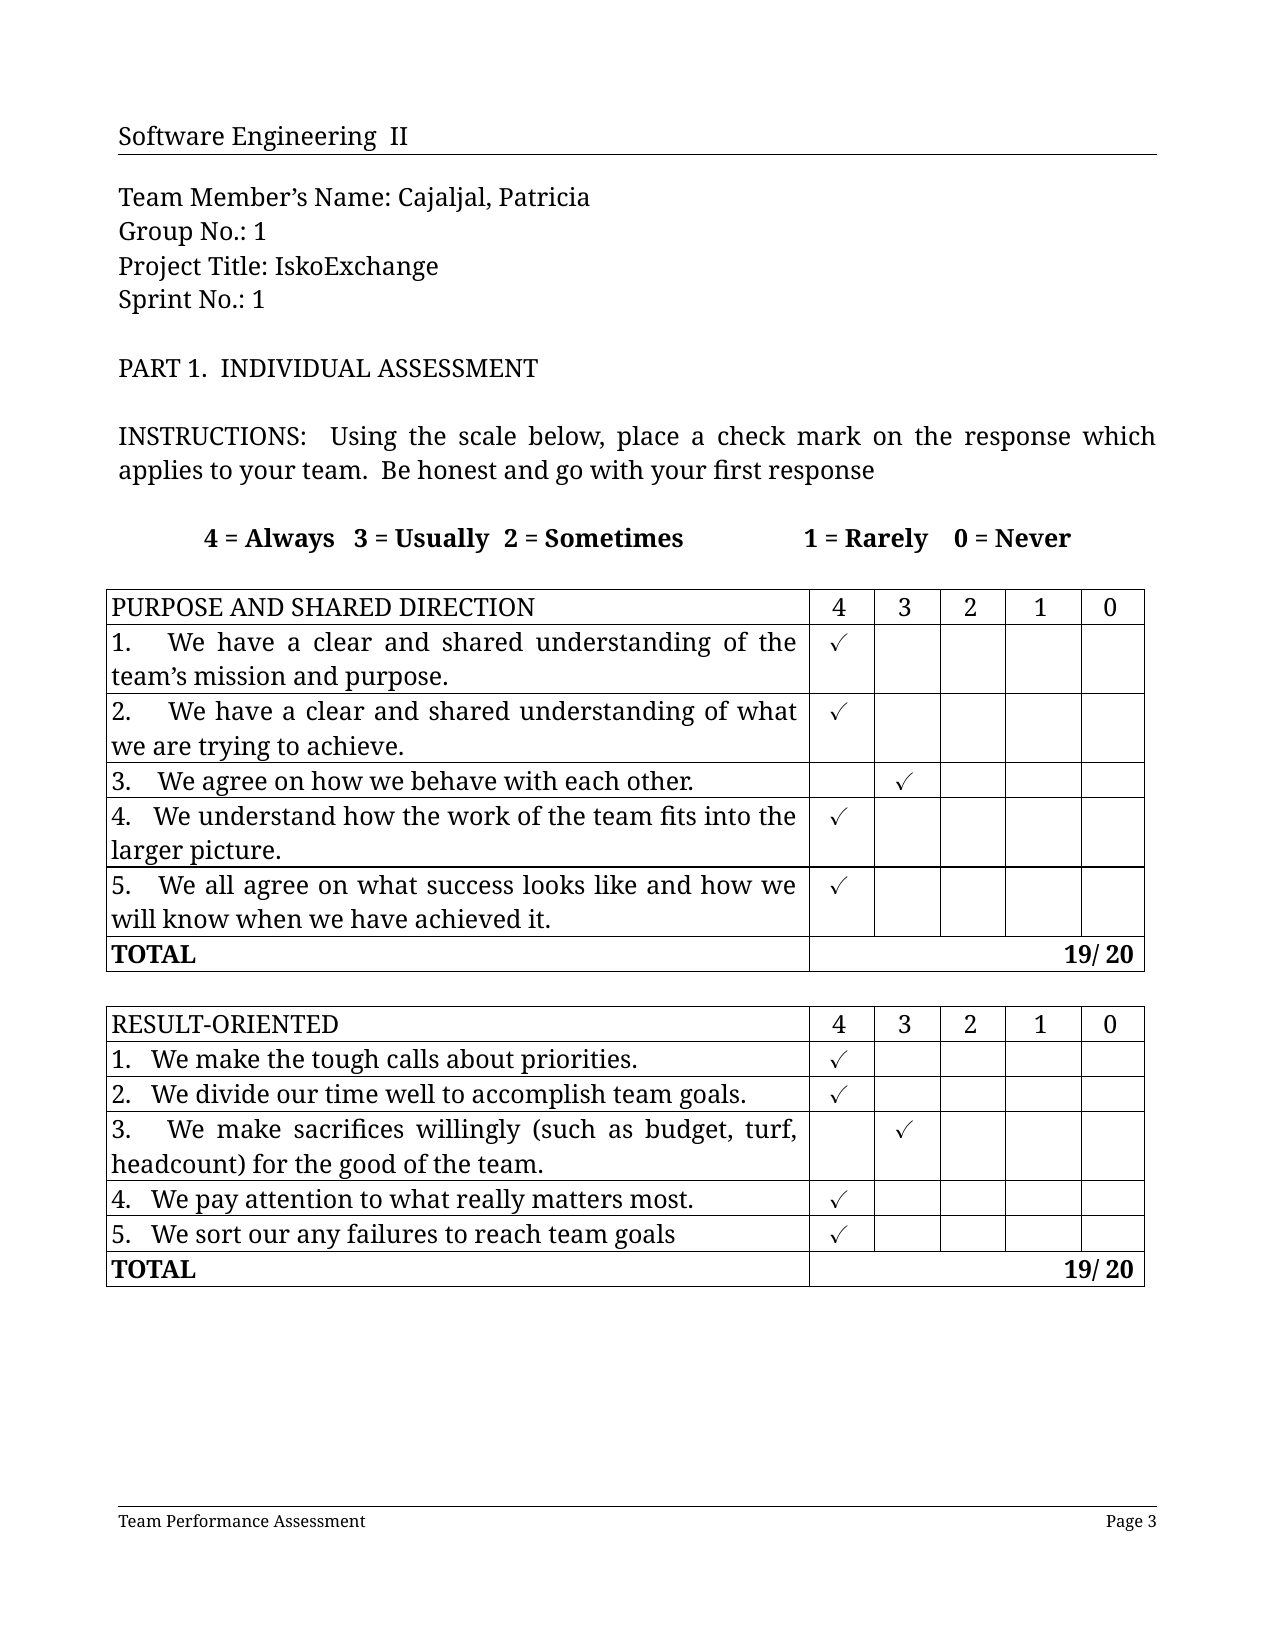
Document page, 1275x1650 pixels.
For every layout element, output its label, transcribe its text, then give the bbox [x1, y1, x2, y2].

table_cell [941, 1077, 1005, 1111]
table_cell [941, 694, 1005, 762]
text Group No.: 1 [118, 214, 1157, 248]
table_cell [1006, 694, 1081, 762]
table_header 0 [1082, 590, 1144, 624]
table_cell [1082, 1042, 1144, 1076]
table_cell [875, 1042, 940, 1076]
table_cell [941, 1112, 1005, 1180]
table_cell 19/ 20 [810, 1252, 1144, 1286]
table_cell [1082, 763, 1144, 797]
table_cell ✓ [810, 798, 874, 866]
table_cell [1006, 1077, 1081, 1111]
table_cell [875, 1181, 940, 1215]
table_cell [1082, 1112, 1144, 1180]
table_cell [1082, 1077, 1144, 1111]
table_header PURPOSE AND SHARED DIRECTION [107, 590, 809, 624]
table_cell [1006, 868, 1081, 936]
table_cell TOTAL [107, 1252, 809, 1286]
table_header 1 [1006, 590, 1081, 624]
table_cell [1082, 694, 1144, 762]
table_cell [875, 868, 940, 936]
table_cell [1006, 763, 1081, 797]
table_cell ✓ [810, 694, 874, 762]
table_header 1 [1006, 1007, 1081, 1041]
table_header 2 [941, 1007, 1005, 1041]
table_header 4 [810, 590, 874, 624]
text Project Title: IskoExchange [118, 248, 1157, 282]
table_cell [941, 763, 1005, 797]
table_cell 5. We all agree on what success looks like and how we will know when we have achieved it. [107, 868, 809, 936]
table_cell [1082, 1181, 1144, 1215]
table_header RESULT-ORIENTED [107, 1007, 809, 1041]
text Sprint No.: 1 [118, 282, 1157, 316]
table_cell [1006, 1216, 1081, 1251]
table_cell 2. We have a clear and shared understanding of what we are trying to achieve. [107, 694, 809, 762]
table_cell [1082, 868, 1144, 936]
table_cell ✓ [875, 763, 940, 797]
table_cell ✓ [810, 1181, 874, 1215]
table_header 0 [1082, 1007, 1144, 1041]
text PART 1. INDIVIDUAL ASSESSMENT [118, 350, 1157, 384]
table_cell [1006, 1112, 1081, 1180]
text INSTRUCTIONS: Using the scale below, place a check mark on the response which applies to your team. Be honest and go with your first response [118, 418, 1157, 487]
table_cell ✓ [810, 1042, 874, 1076]
table_cell [941, 1042, 1005, 1076]
table_cell 1. We have a clear and shared understanding of the team’s mission and purpose. [107, 625, 809, 693]
table_cell 4. We understand how the work of the team fits into the larger picture. [107, 798, 809, 866]
table_cell ✓ [810, 868, 874, 936]
table_cell ✓ [810, 1216, 874, 1251]
table_cell [1006, 625, 1081, 693]
table_cell [941, 798, 1005, 866]
table_cell [941, 868, 1005, 936]
table_cell [1082, 625, 1144, 693]
table_cell ✓ [810, 625, 874, 693]
table_cell [875, 694, 940, 762]
table_cell [875, 625, 940, 693]
table_cell [875, 798, 940, 866]
table_cell [810, 1112, 874, 1180]
text Team Member’s Name: Cajaljal, Patricia [118, 180, 1157, 214]
table_cell [1082, 1216, 1144, 1251]
table_cell 4. We pay attention to what really matters most. [107, 1181, 809, 1215]
table_cell [875, 1077, 940, 1111]
table_cell 2. We divide our time well to accomplish team goals. [107, 1077, 809, 1111]
table_cell [941, 1216, 1005, 1251]
table_cell 19/ 20 [810, 937, 1144, 971]
table_cell [1006, 1181, 1081, 1215]
table_cell [941, 625, 1005, 693]
table_cell ✓ [875, 1112, 940, 1180]
table_cell [941, 1181, 1005, 1215]
table_cell [1006, 798, 1081, 866]
table_cell [1006, 1042, 1081, 1076]
table_header 3 [875, 590, 940, 624]
table_cell ✓ [810, 1077, 874, 1111]
table_header 3 [875, 1007, 940, 1041]
table_cell 5. We sort our any failures to reach team goals [107, 1216, 809, 1251]
text 4 = Always 3 = Usually 2 = Sometimes 1 = Rarely 0 = Never [118, 521, 1157, 555]
table_cell 3. We agree on how we behave with each other. [107, 763, 809, 797]
table_header 4 [810, 1007, 874, 1041]
table_cell 1. We make the tough calls about priorities. [107, 1042, 809, 1076]
table_cell [875, 1216, 940, 1251]
table_cell [810, 763, 874, 797]
table_cell TOTAL [107, 937, 809, 971]
table_header 2 [941, 590, 1005, 624]
table_cell 3. We make sacrifices willingly (such as budget, turf, headcount) for the good of the team. [107, 1112, 809, 1180]
table_cell [1082, 798, 1144, 866]
